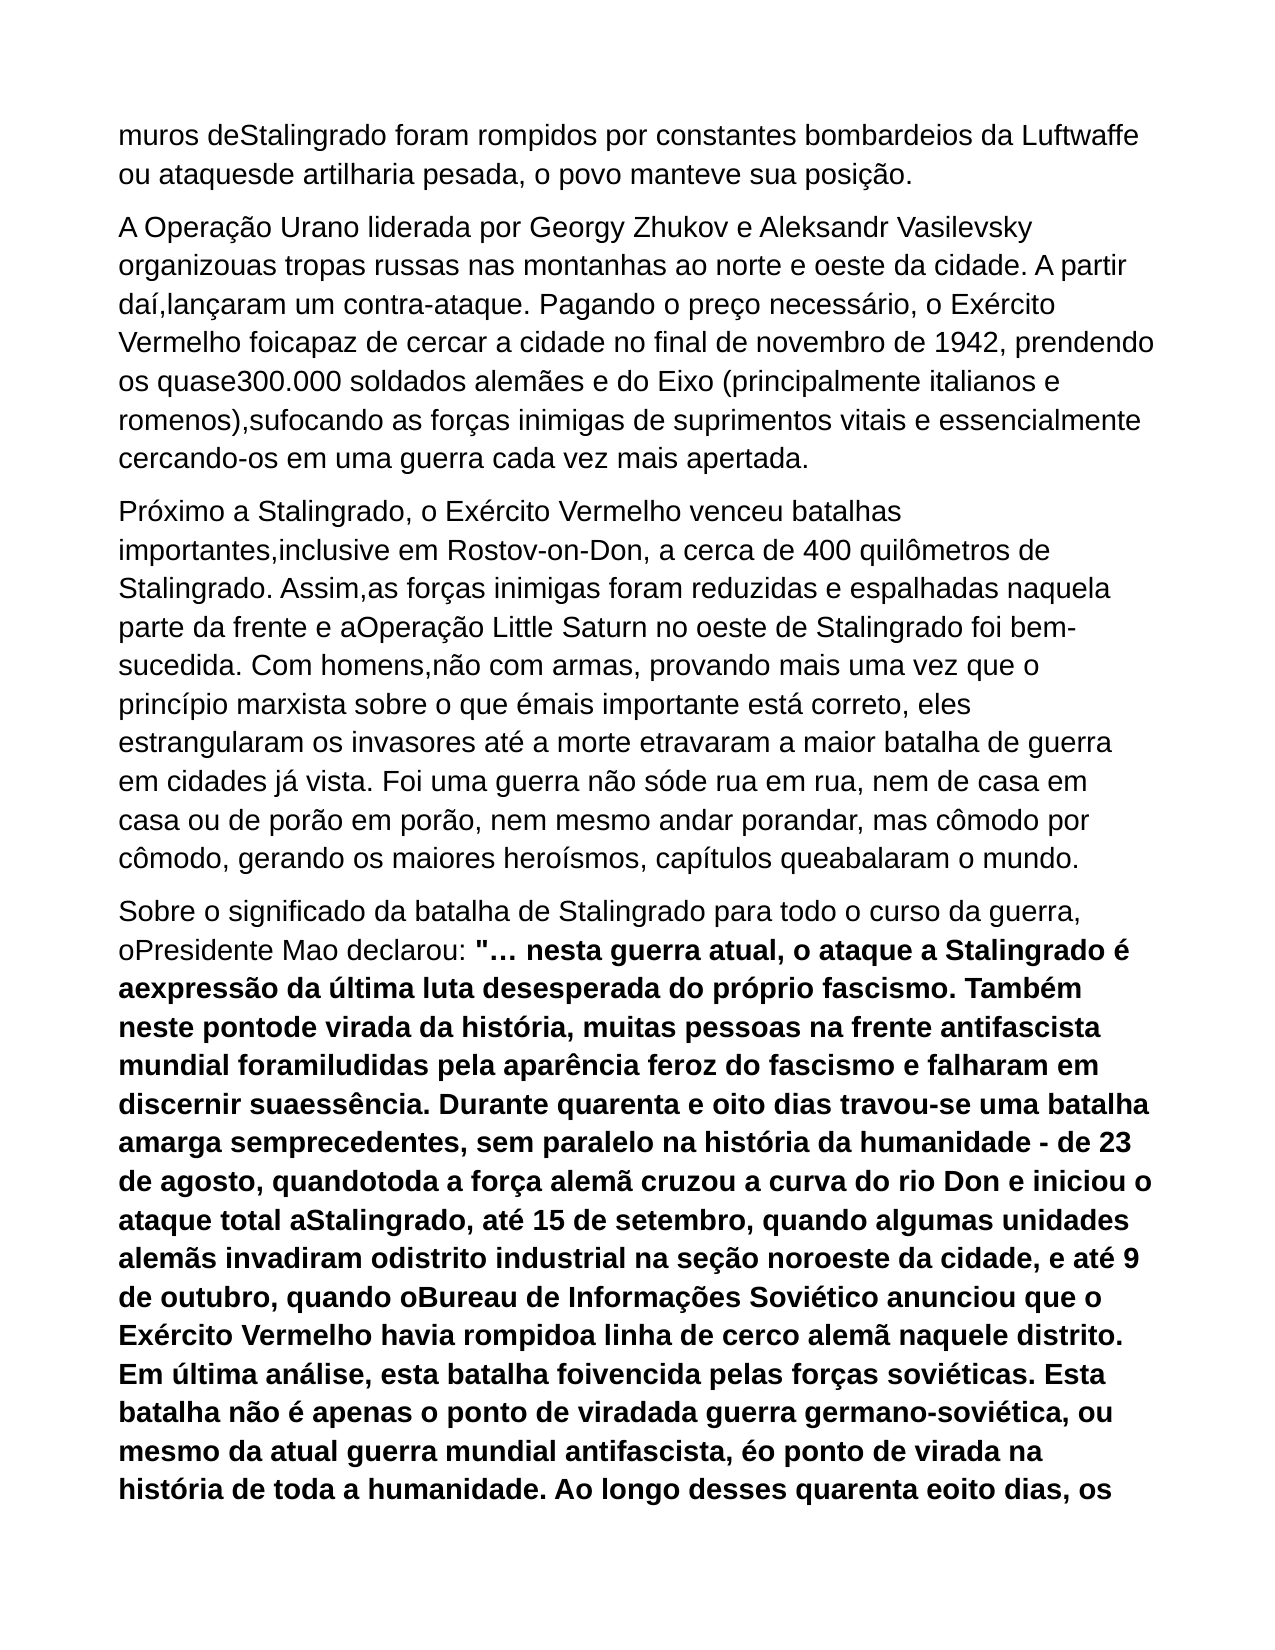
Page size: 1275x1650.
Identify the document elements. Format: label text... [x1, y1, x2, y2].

text Próximo a Stalingrado, o Exército Vermelho venceu batalhas importantes,inclusive em Rostov-on-Don, a cerca de 400 quilômetros de Stalingrado. Assim,as forças inimigas foram reduzidas e espalhadas naquela parte da frente e aOperação Little Saturn no oeste de Stalingrado foi bem-sucedida. Com homens,não com armas, provando mais uma vez que o princípio marxista sobre o que émais importante está correto, eles estrangularam os invasores até a morte etravaram a maior batalha de guerra em cidades já vista. Foi uma guerra não sóde rua em rua, nem de casa em casa ou de porão em porão, nem mesmo andar porandar, mas cômodo por cômodo, gerando os maiores heroísmos, capítulos queabalaram o mundo. [118, 494, 1157, 874]
text Sobre o significado da batalha de Stalingrado para todo o curso da guerra, oPresidente Mao declarou: "… nesta guerra atual, o ataque a Stalingrado é aexpressão da última luta desesperada do próprio fascismo. Também neste pontode virada da história, muitas pessoas na frente antifascista mundial foramiludidas pela aparência feroz do fascismo e falharam em discernir suaessência. Durante quarenta e oito dias travou-se uma batalha amarga semprecedentes, sem paralelo na história da humanidade - de 23 de agosto, quandotoda a força alemã cruzou a curva do rio Don e iniciou o ataque total aStalingrado, até 15 de setembro, quando algumas unidades alemãs invadiram odistrito industrial na seção noroeste da cidade, e até 9 de outubro, quando oBureau de Informações Soviético anunciou que o Exército Vermelho havia rompidoa linha de cerco alemã naquele distrito. Em última análise, esta batalha foivencida pelas forças soviéticas. Esta batalha não é apenas o ponto de viradada guerra germano-soviética, ou mesmo da atual guerra mundial antifascista, éo ponto de virada na história de toda a humanidade. Ao longo desses quarenta eoito dias, os [118, 894, 1157, 1506]
text muros deStalingrado foram rompidos por constantes bombardeios da Luftwaffe ou ataquesde artilharia pesada, o povo manteve sua posição. [118, 118, 1157, 190]
text A Operação Urano liderada por Georgy Zhukov e Aleksandr Vasilevsky organizouas tropas russas nas montanhas ao norte e oeste da cidade. A partir daí,lançaram um contra-ataque. Pagando o preço necessário, o Exército Vermelho foicapaz de cercar a cidade no final de novembro de 1942, prendendo os quase300.000 soldados alemães e do Eixo (principalmente italianos e romenos),sufocando as forças inimigas de suprimentos vitais e essencialmente cercando-os em uma guerra cada vez mais apertada. [118, 210, 1157, 474]
